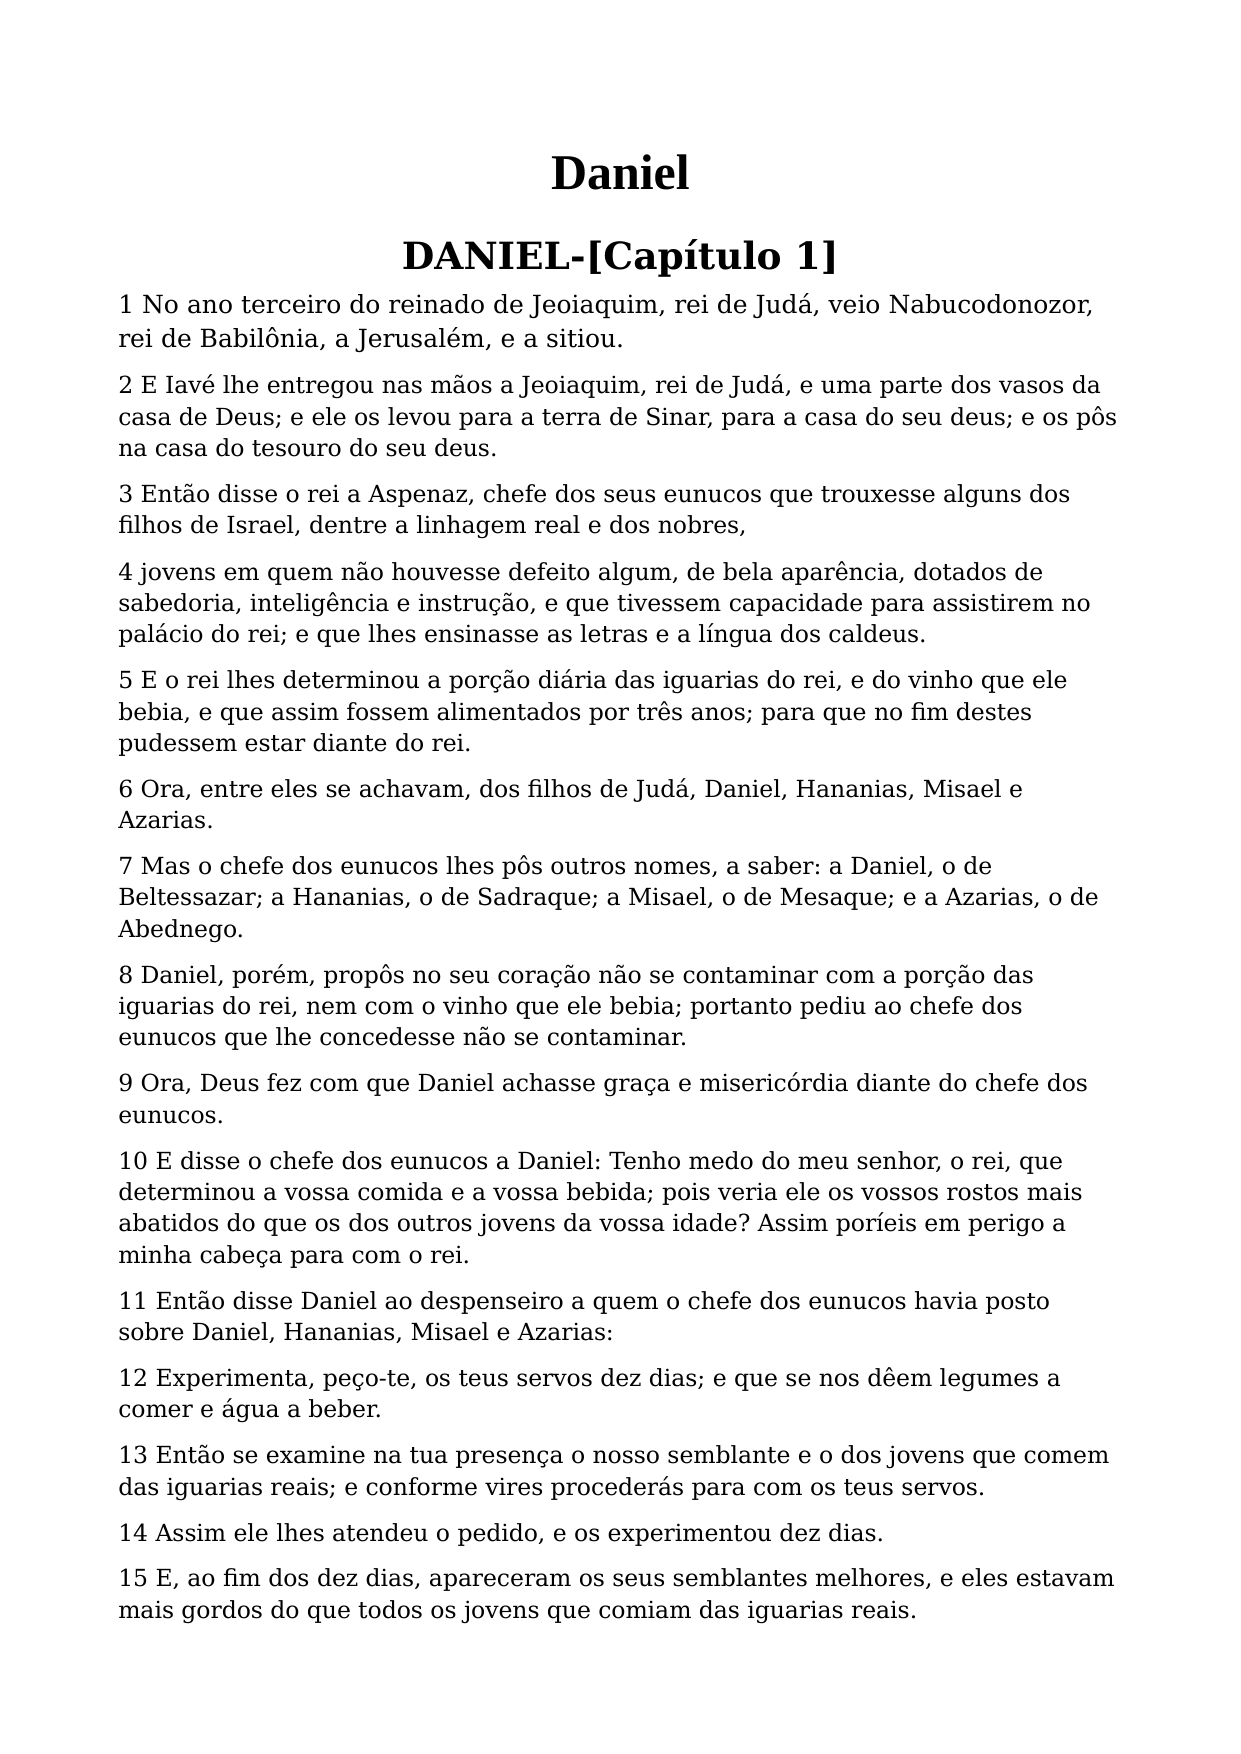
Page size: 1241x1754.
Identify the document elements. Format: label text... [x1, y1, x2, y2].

text 10 E disse o chefe dos eunucos a Daniel: Tenho medo do meu senhor, o rei, que determinou a vossa comida e a vossa bebida; pois veria ele os vossos rostos mais abatidos do que os dos outros jovens da vossa idade? Assim poríeis em perigo a minha cabeça para com o rei. [118, 1147, 1122, 1269]
text 3 Então disse o rei a Aspenaz, chefe dos seus eunucos que trouxesse alguns dos filhos de Israel, dentre a linhagem real e dos nobres, [118, 481, 1122, 539]
subtitle DANIEL-[Capítulo 1] [118, 234, 1122, 278]
text 12 Experimenta, peço-te, os teus servos dez dias; e que se nos dêem legumes a comer e água a beber. [118, 1364, 1122, 1423]
text 7 Mas o chefe dos eunucos lhes pôs outros nomes, a saber: a Daniel, o de Beltessazar; a Hananias, o de Sadraque; a Misael, o de Mesaque; e a Azarias, o de Abednego. [118, 853, 1122, 943]
text 4 jovens em quem não houvesse defeito algum, de bela aparência, dotados de sabedoria, inteligência e instrução, e que tivessem capacidade para assistirem no palácio do rei; e que lhes ensinasse as letras e a língua dos caldeus. [118, 558, 1122, 648]
subtitle Daniel [118, 143, 1122, 201]
text 1 No ano terceiro do reinado de Jeoiaquim, rei de Judá, veio Nabucodonozor, rei de Babilônia, a Jerusalém, e a sitiou. [118, 291, 1122, 353]
text 5 E o rei lhes determinou a porção diária das iguarias do rei, e do vinho que ele bebia, e que assim fossem alimentados por três anos; para que no fim destes pudessem estar diante do rei. [118, 667, 1122, 757]
text 13 Então se examine na tua presença o nosso semblante e o dos jovens que comem das iguarias reais; e conforme vires procederás para com os teus servos. [118, 1442, 1122, 1501]
text 8 Daniel, porém, propôs no seu coração não se contaminar com a porção das iguarias do rei, nem com o vinho que ele bebia; portanto pediu ao chefe dos eunucos que lhe concedesse não se contaminar. [118, 961, 1122, 1051]
text 9 Ora, Deus fez com que Daniel achasse graça e misericórdia diante do chefe dos eunucos. [118, 1070, 1122, 1129]
text 15 E, ao fim dos dez dias, apareceram os seus semblantes melhores, e eles estavam mais gordos do que todos os jovens que comiam das iguarias reais. [118, 1565, 1122, 1624]
text 2 E Iavé lhe entregou nas mãos a Jeoiaquim, rei de Judá, e uma parte dos vasos da casa de Deus; e ele os levou para a terra de Sinar, para a casa do seu deus; e os pôs na casa do tesouro do seu deus. [118, 372, 1122, 462]
text 11 Então disse Daniel ao despenseiro a quem o chefe dos eunucos havia posto sobre Daniel, Hananias, Misael e Azarias: [118, 1287, 1122, 1346]
text 14 Assim ele lhes atendeu o pedido, e os experimentou dez dias. [118, 1519, 1122, 1546]
text 6 Ora, entre eles se achavam, dos filhos de Judá, Daniel, Hananias, Misael e Azarias. [118, 775, 1122, 834]
